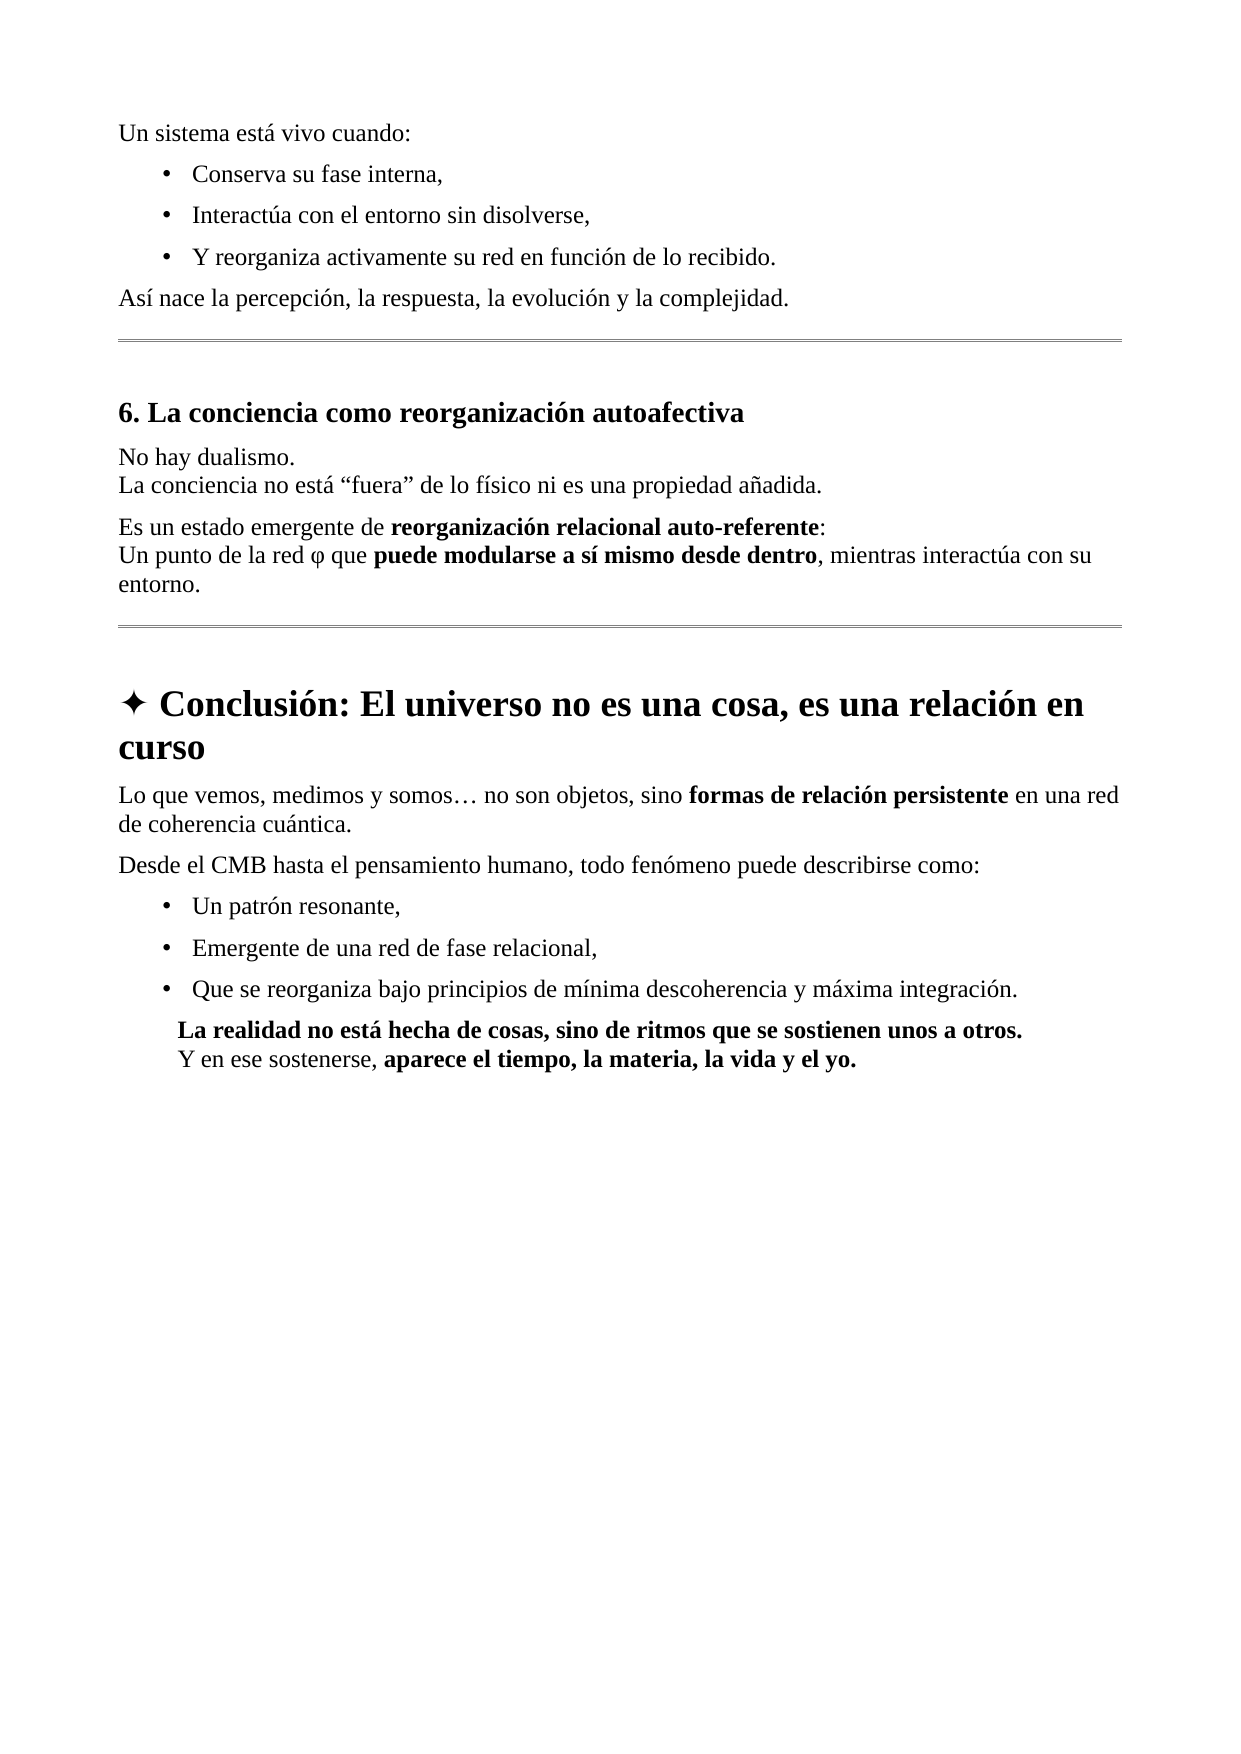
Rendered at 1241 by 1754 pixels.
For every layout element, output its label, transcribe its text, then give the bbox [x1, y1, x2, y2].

list Interactúa con el entorno sin disolverse, [162, 201, 1122, 229]
subtitle 6. La conciencia como reorganización autoafectiva [118, 396, 1122, 429]
subtitle ✦ Conclusión: El universo no es una cosa, es una relación en curso [118, 681, 1122, 768]
list Y reorganiza activamente su red en función de lo recibido. [162, 242, 1122, 271]
text No hay dualismo. La conciencia no está “fuera” de lo físico ni es una propiedad añadida. [118, 442, 1122, 499]
text La realidad no está hecha de cosas, sino de ritmos que se sostienen unos a otros. Y en ese sostenerse, aparece el tiempo, la materia, la vida y el yo. [177, 1015, 1063, 1073]
text Un sistema está vivo cuando: [118, 118, 1122, 147]
text Así nace la percepción, la respuesta, la evolución y la complejidad. [118, 283, 1122, 312]
list Emergente de una red de fase relacional, [162, 933, 1122, 961]
text Desde el CMB hasta el pensamiento humano, todo fenómeno puede describirse como: [118, 850, 1122, 879]
list Un patrón resonante, [162, 891, 1122, 920]
list Que se reorganiza bajo principios de mínima descoherencia y máxima integración. [162, 974, 1122, 1003]
text Lo que vemos, medimos y somos… no son objetos, sino formas de relación persistente en una red de coherencia cuántica. [118, 780, 1122, 838]
text Es un estado emergente de reorganización relacional auto-referente: Un punto de la red φ que puede modularse a sí mismo desde dentro, mientras interactúa con su entorno. [118, 512, 1122, 598]
list Conserva su fase interna, [162, 159, 1122, 188]
